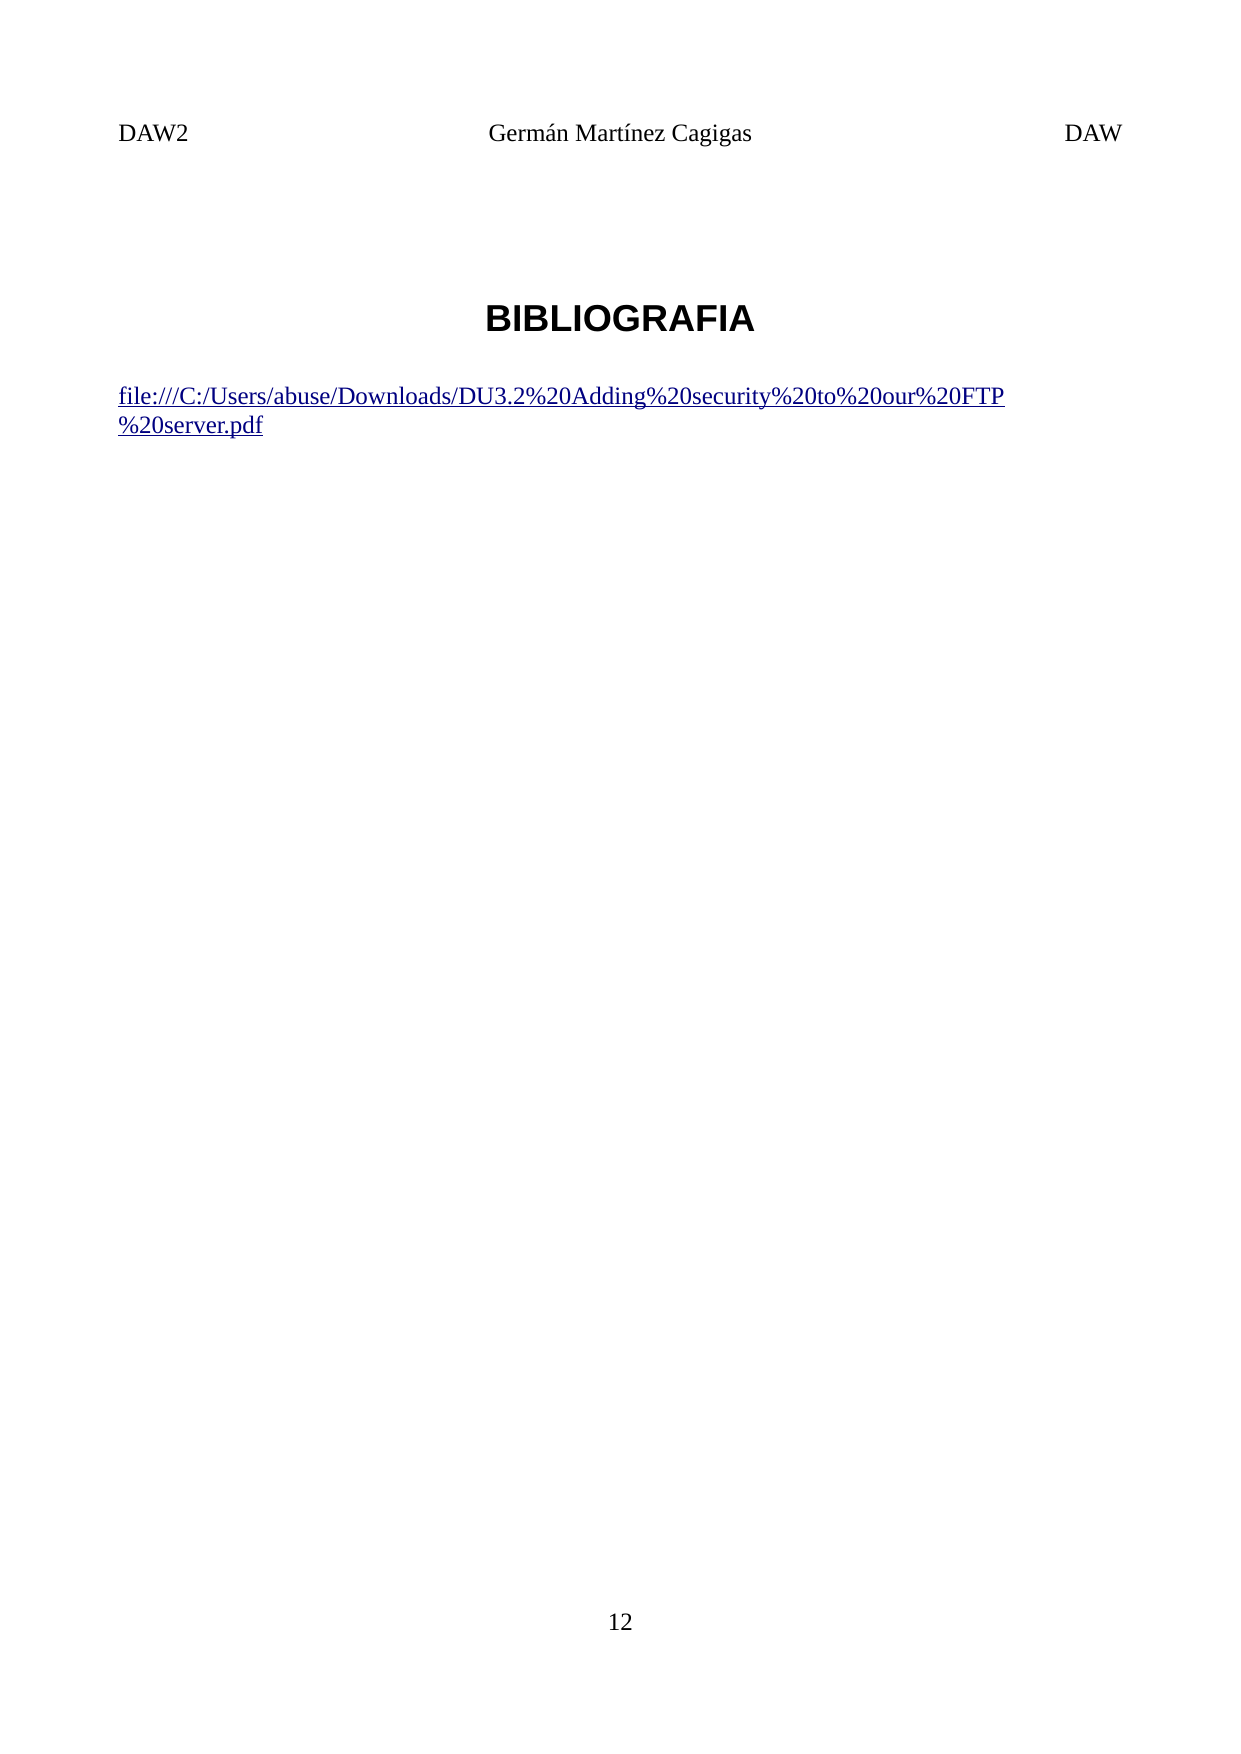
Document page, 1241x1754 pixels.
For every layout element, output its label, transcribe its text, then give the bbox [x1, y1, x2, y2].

subtitle BIBLIOGRAFIA [118, 297, 1122, 340]
text file:///C:/Users/abuse/Downloads/DU3.2%20Adding%20security%20to%20our%20FTP%20server.pdf [118, 381, 1122, 438]
